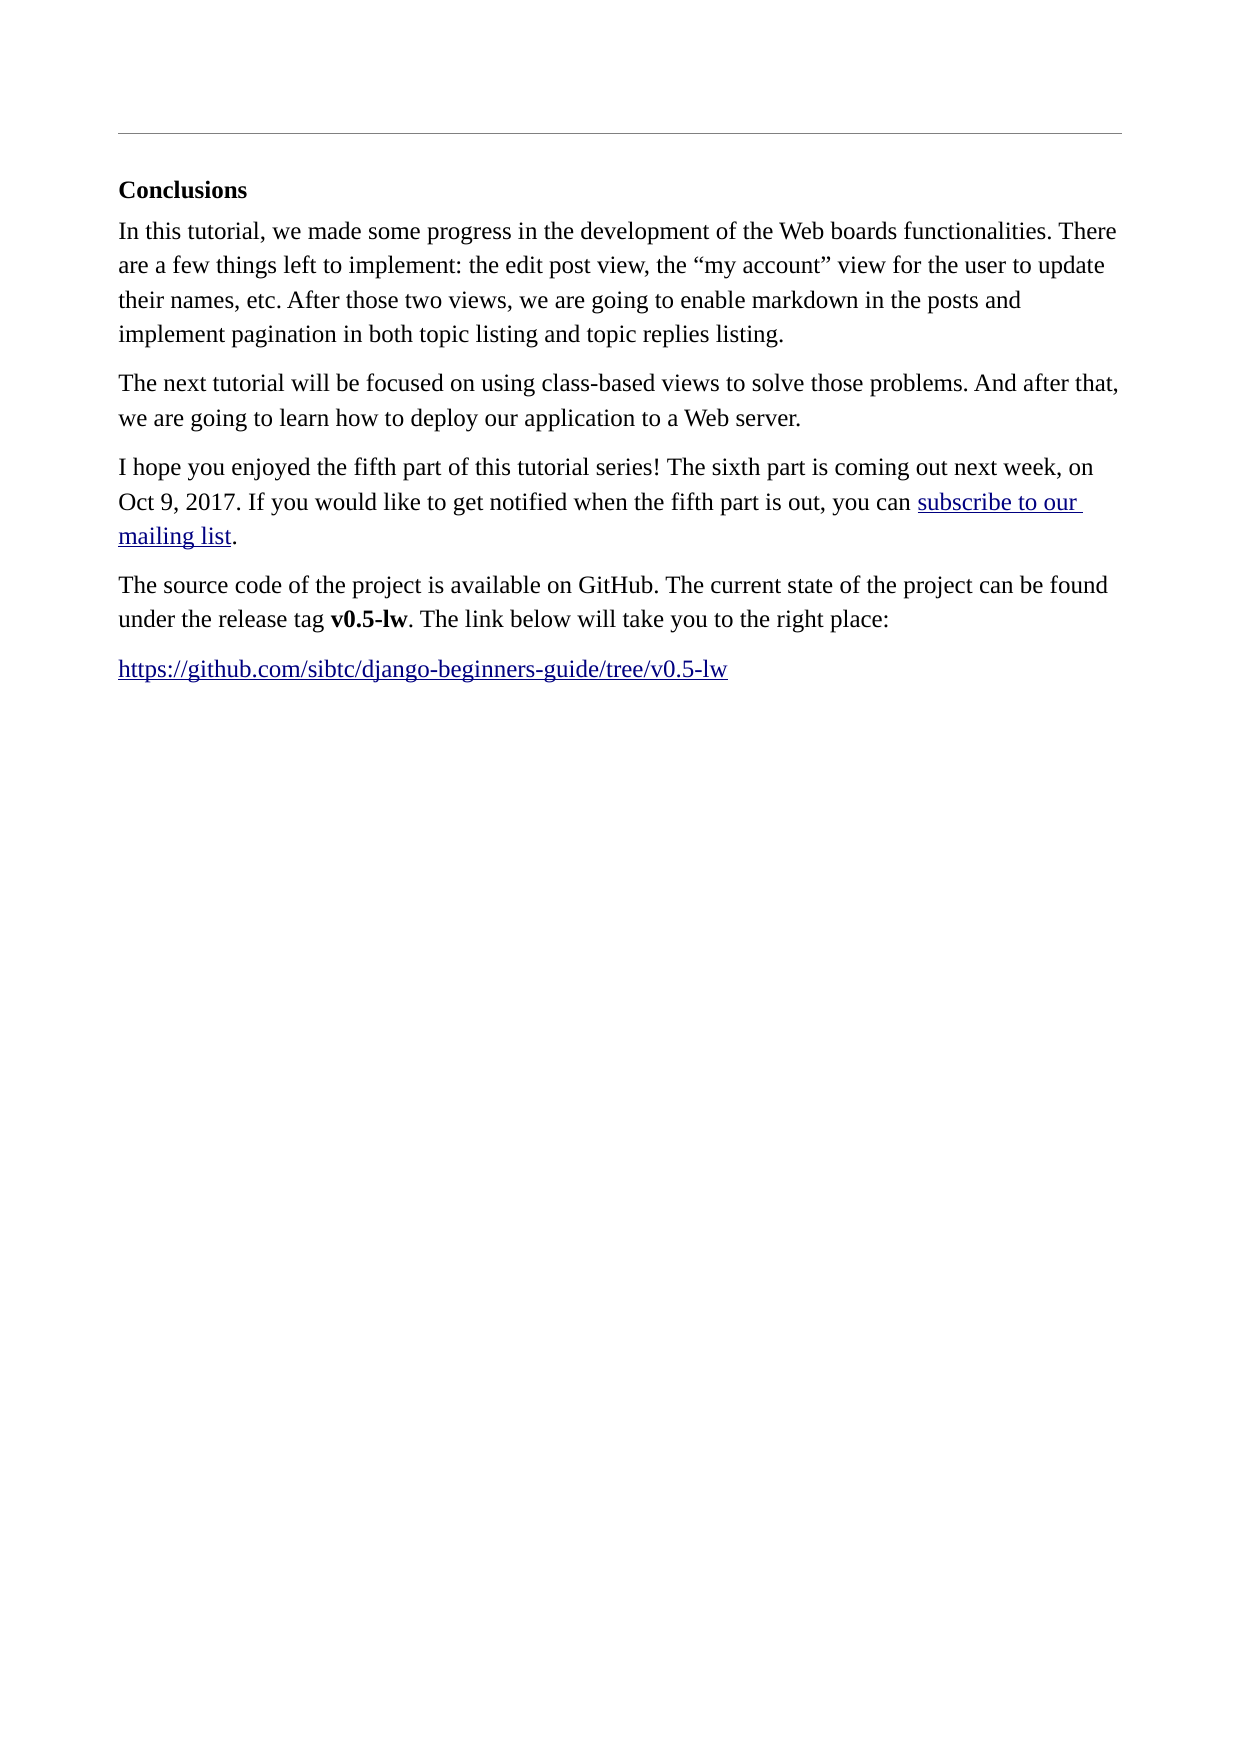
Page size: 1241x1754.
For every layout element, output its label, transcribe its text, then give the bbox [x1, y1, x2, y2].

text https://github.com/sibtc/django-beginners-guide/tree/v0.5-lw [118, 654, 1122, 682]
text The next tutorial will be focused on using class-based views to solve those problems. And after that, we are going to learn how to deploy our application to a Web server. [118, 368, 1122, 432]
subtitle Conclusions [118, 175, 1122, 203]
text The source code of the project is available on GitHub. The current state of the project can be found under the release tag v0.5-lw. The link below will take you to the right place: [118, 570, 1122, 633]
text In this tutorial, we made some progress in the development of the Web boards functionalities. There are a few things left to implement: the edit post view, the “my account” view for the user to update their names, etc. After those two views, we are going to enable markdown in the posts and implement pagination in both topic listing and topic replies listing. [118, 216, 1122, 348]
text I hope you enjoyed the fifth part of this tutorial series! The sixth part is coming out next week, on Oct 9, 2017. If you would like to get notified when the fifth part is out, you can subscribe to our mailing list. [118, 452, 1122, 550]
